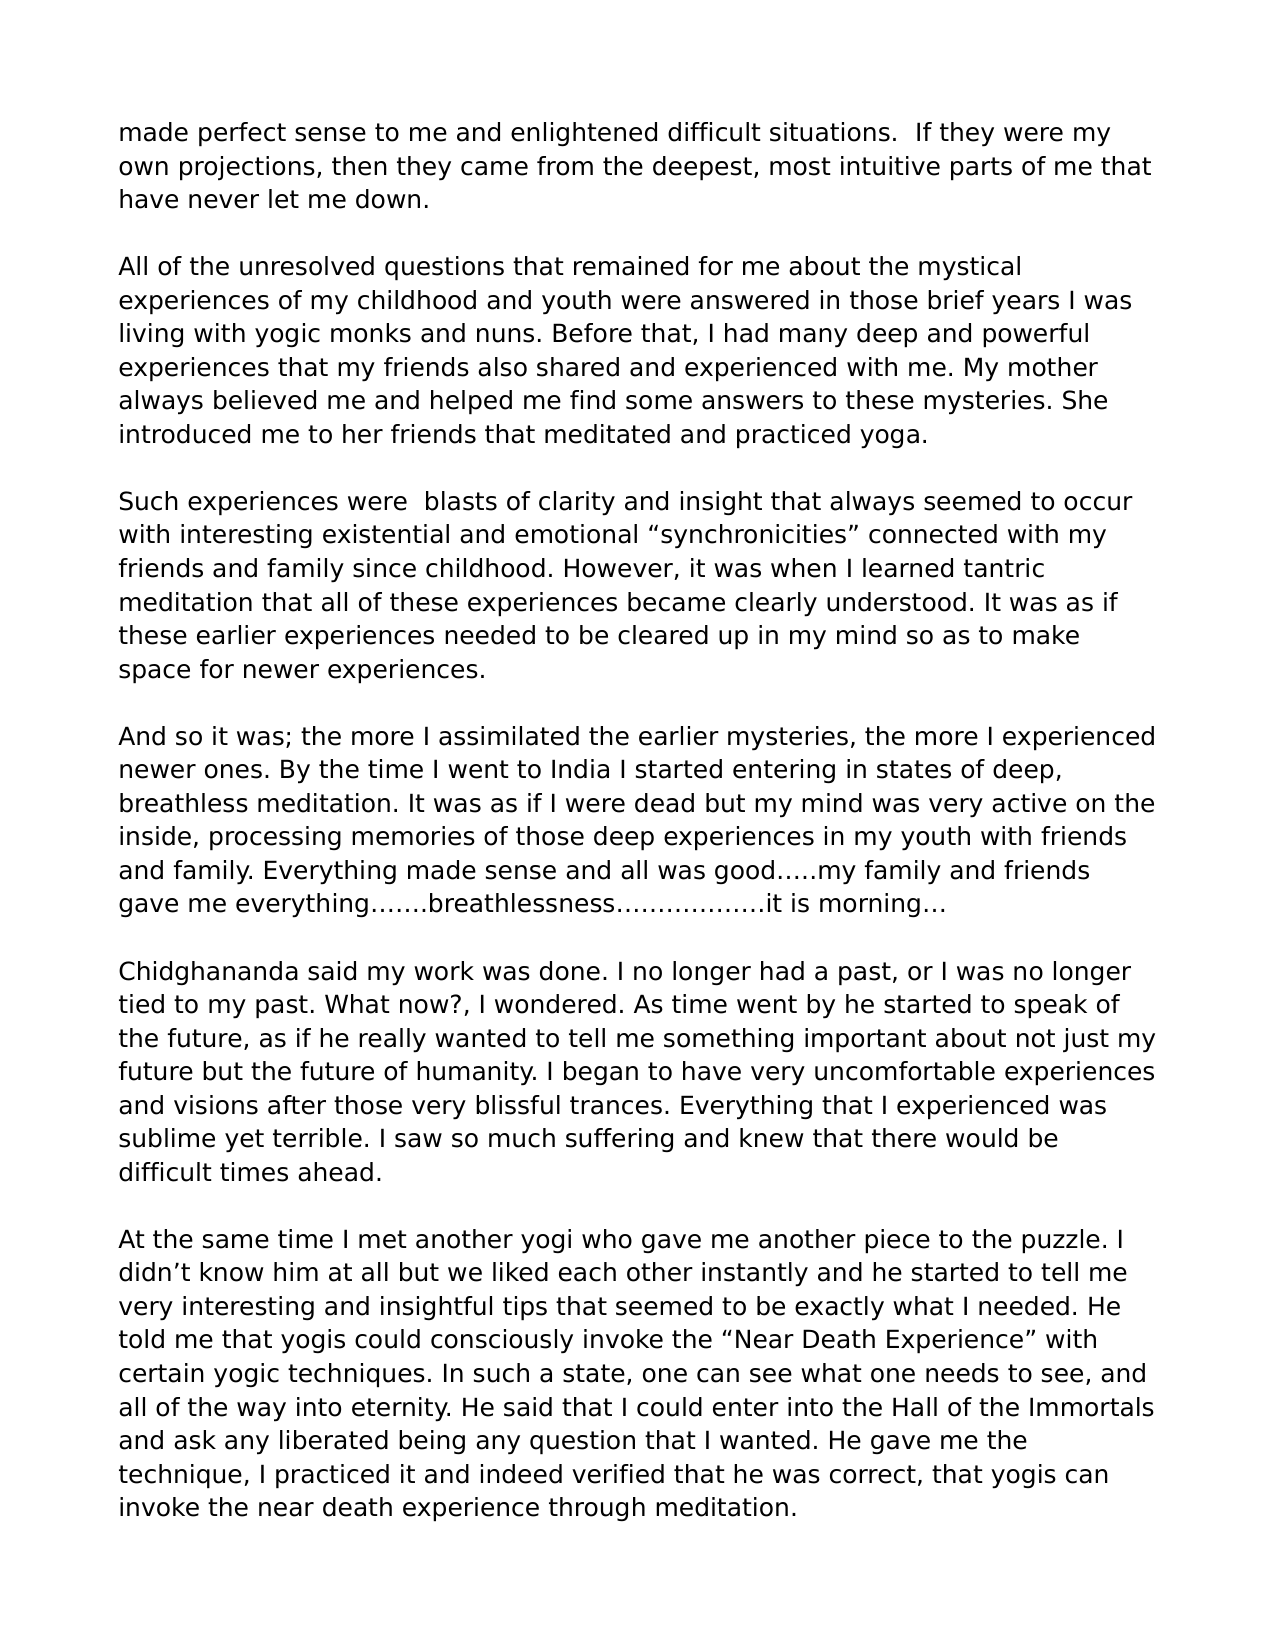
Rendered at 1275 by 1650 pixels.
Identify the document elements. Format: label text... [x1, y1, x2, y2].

text made perfect sense to me and enlightened difficult situations. If they were my own projections, then they came from the deepest, most intuitive parts of me that have never let me down. All of the unresolved questions that remained for me about the mystical experiences of my childhood and youth were answered in those brief years I was living with yogic monks and nuns. Before that, I had many deep and powerful experiences that my friends also shared and experienced with me. My mother always believed me and helped me find some answers to these mysteries. She introduced me to her friends that meditated and practiced yoga. Such experiences were blasts of clarity and insight that always seemed to occur with interesting existential and emotional “synchronicities” connected with my friends and family since childhood. However, it was when I learned tantric meditation that all of these experiences became clearly understood. It was as if these earlier experiences needed to be cleared up in my mind so as to make space for newer experiences. And so it was; the more I assimilated the earlier mysteries, the more I experienced newer ones. By the time I went to India I started entering in states of deep, breathless meditation. It was as if I were dead but my mind was very active on the inside, processing memories of those deep experiences in my youth with friends and family. Everything made sense and all was good…..my family and friends gave me everything…….breathlessness………………it is morning… Chidghananda said my work was done. I no longer had a past, or I was no longer tied to my past. What now?, I wondered. As time went by he started to speak of the future, as if he really wanted to tell me something important about not just my future but the future of humanity. I began to have very uncomfortable experiences and visions after those very blissful trances. Everything that I experienced was sublime yet terrible. I saw so much suffering and knew that there would be difficult times ahead. At the same time I met another yogi who gave me another piece to the puzzle. I didn’t know him at all but we liked each other instantly and he started to tell me very interesting and insightful tips that seemed to be exactly what I needed. He told me that yogis could consciously invoke the “Near Death Experience” with certain yogic techniques. In such a state, one can see what one needs to see, and all of the way into eternity. He said that I could enter into the Hall of the Immortals and ask any liberated being any question that I wanted. He gave me the technique, I practiced it and indeed verified that he was correct, that yogis can invoke the near death experience through meditation. [118, 118, 1157, 1522]
